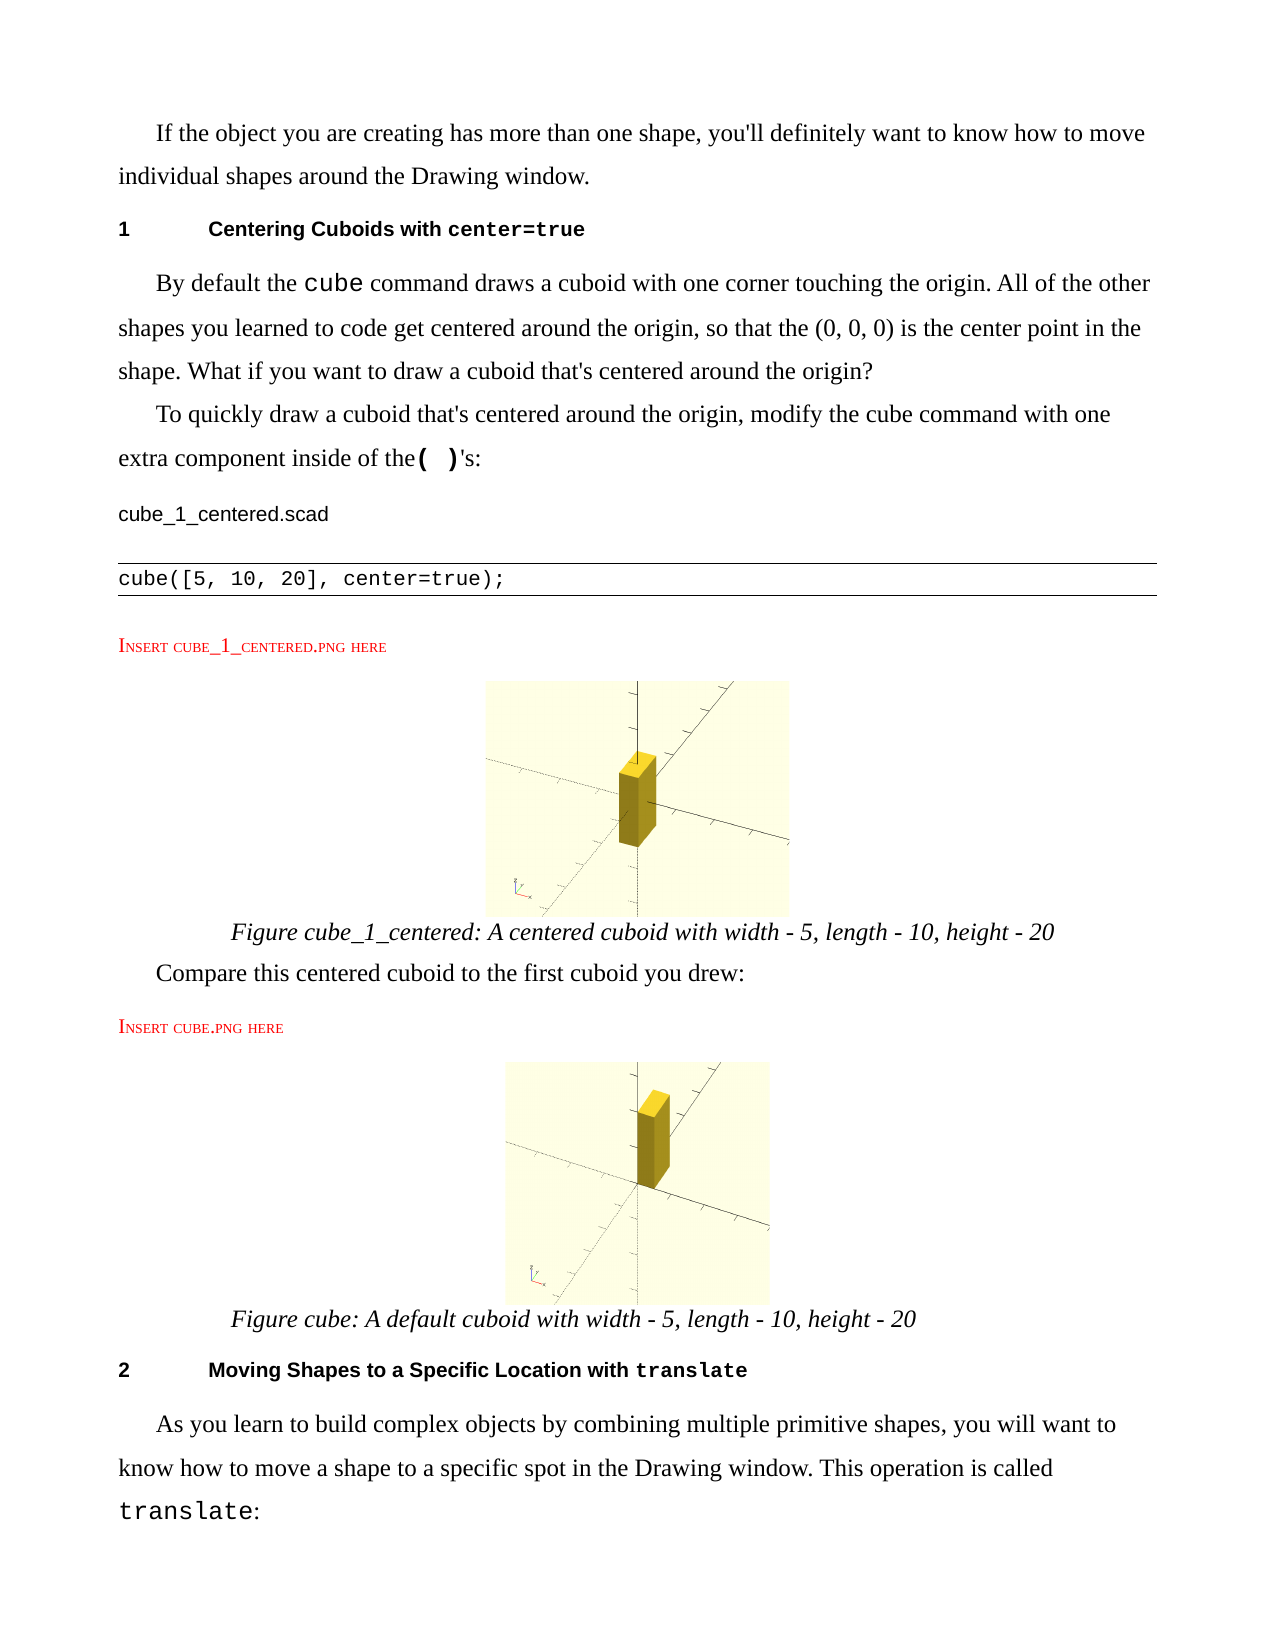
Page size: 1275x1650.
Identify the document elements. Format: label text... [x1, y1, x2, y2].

subtitle Moving Shapes to a Specific Location with translate [118, 1358, 1157, 1384]
subtitle Centering Cuboids with center=true [118, 217, 1157, 243]
list Figure cube_1_centered: A centered cuboid with width - 5, length - 10, height - 20 [193, 694, 1157, 946]
text If the object you are creating has more than one shape, you'll definitely want to know how to move individual shapes around the Drawing window. [118, 118, 1157, 190]
picture [485, 681, 790, 917]
text cube([5, 10, 20], center=true); [118, 564, 1157, 595]
text To quickly draw a cuboid that's centered around the origin, modify the cube command with one extra component inside of the( )'s: [118, 399, 1157, 473]
text Insert cube.png here [118, 1014, 1157, 1038]
text Insert cube_1_centered.png here [118, 633, 1157, 657]
text Compare this centered cuboid to the first cuboid you drew: [118, 958, 1157, 987]
title cube_1_centered.scad [118, 501, 1157, 525]
list Figure cube: A default cuboid with width - 5, length - 10, height - 20 [193, 1075, 1157, 1333]
picture [505, 1062, 770, 1305]
text By default the cube command draws a cuboid with one corner touching the origin. All of the other shapes you learned to code get centered around the origin, so that the (0, 0, 0) is the center point in the shape. What if you want to draw a cuboid that's centered around the origin? [118, 268, 1157, 385]
text As you learn to build complex objects by combining multiple primitive shapes, you will want to know how to move a shape to a specific spot in the Drawing window. This operation is called translate: [118, 1409, 1157, 1527]
